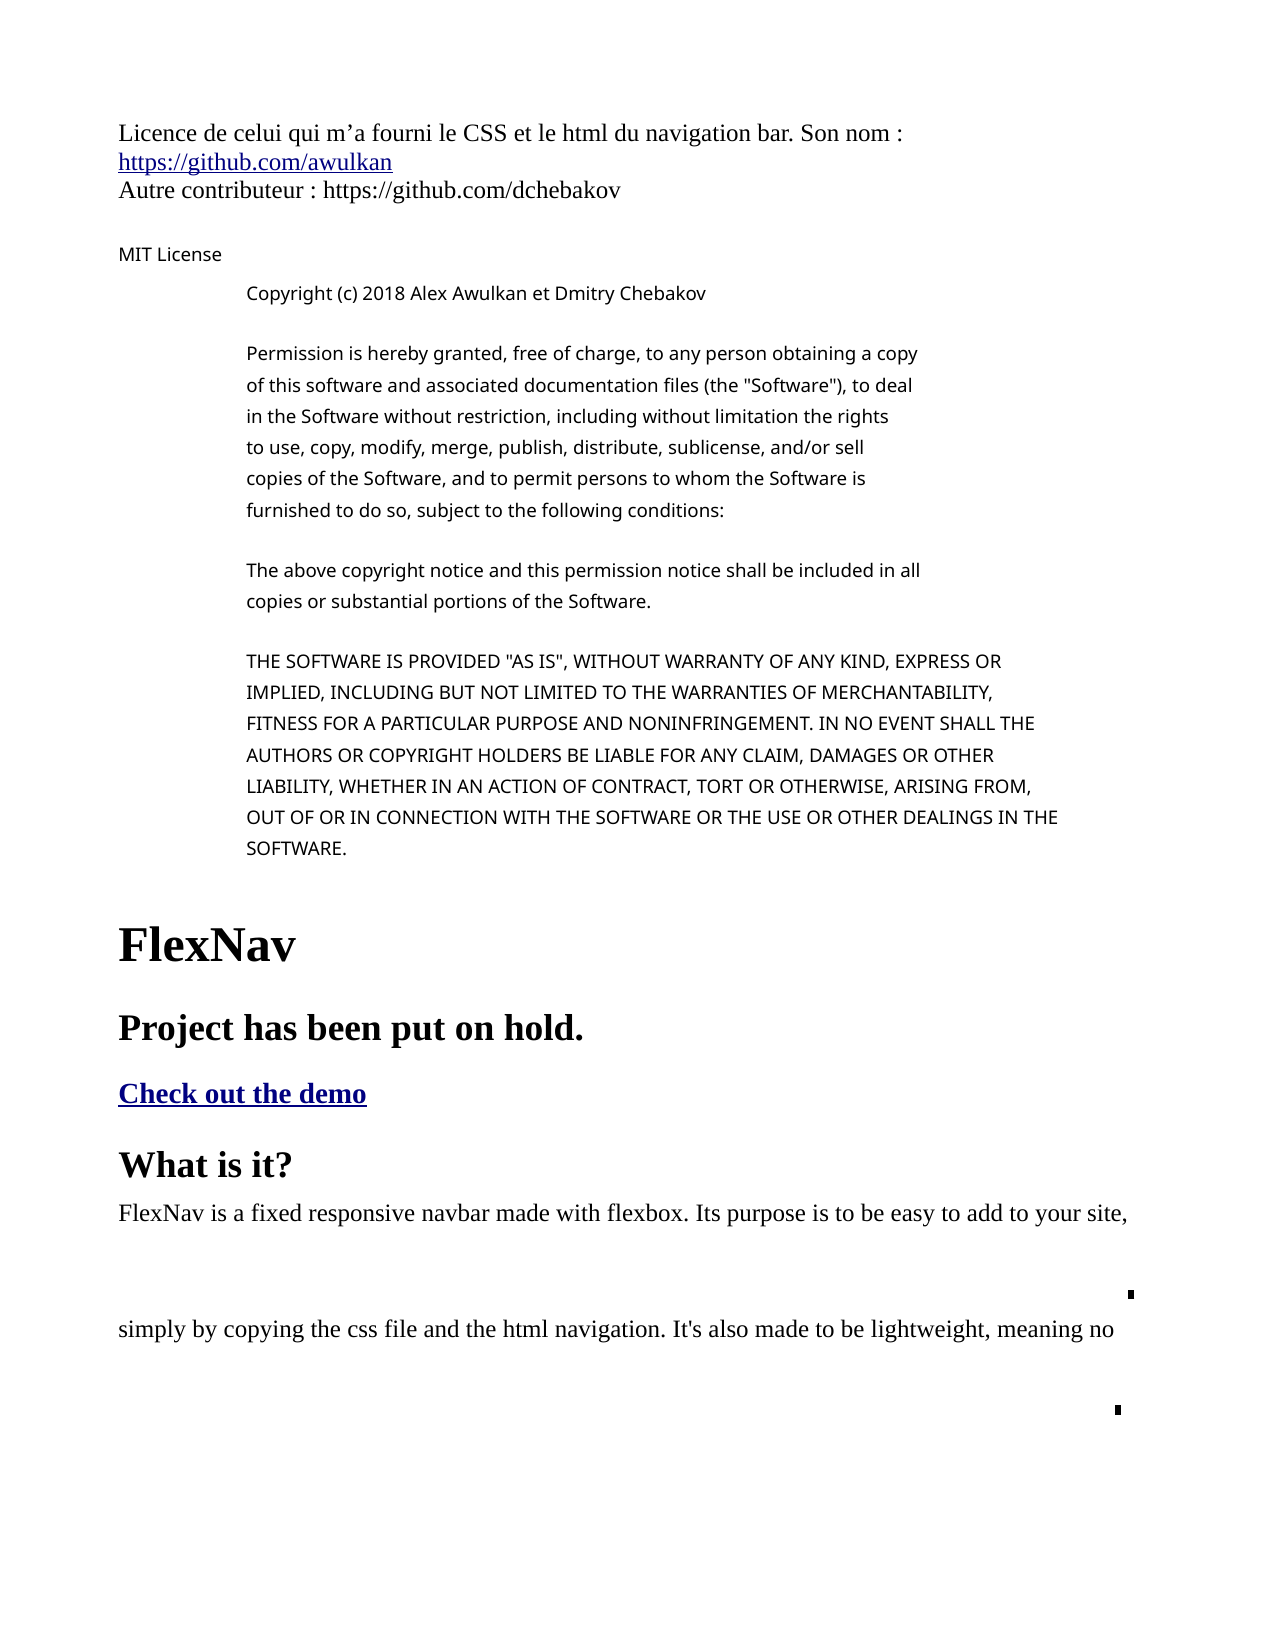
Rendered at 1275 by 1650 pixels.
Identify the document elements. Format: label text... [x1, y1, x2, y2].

table_cell [118, 643, 246, 674]
table_cell The above copyright notice and this permission notice shall be included in all [246, 551, 1082, 582]
text Autre contributeur : https://github.com/dchebakov [118, 176, 1157, 204]
table_cell [246, 306, 1082, 335]
subtitle FlexNav [118, 915, 1157, 972]
table_cell OUT OF OR IN CONNECTION WITH THE SOFTWARE OR THE USE OR OTHER DEALINGS IN THE [246, 799, 1082, 830]
table_cell [118, 736, 246, 767]
table_header MIT License [118, 233, 246, 270]
table_cell [246, 523, 1082, 551]
table_cell [118, 398, 246, 429]
text https://github.com/awulkan [118, 147, 1157, 176]
table_cell [118, 705, 246, 736]
table_cell [118, 614, 246, 642]
table_cell [118, 270, 246, 275]
table_cell [118, 335, 246, 366]
table_cell [246, 614, 1082, 642]
table_cell [118, 583, 246, 614]
table_cell [118, 799, 246, 830]
table_cell [118, 366, 246, 397]
table_cell FITNESS FOR A PARTICULAR PURPOSE AND NONINFRINGEMENT. IN NO EVENT SHALL THE [246, 705, 1082, 736]
table_cell IMPLIED, INCLUDING BUT NOT LIMITED TO THE WARRANTIES OF MERCHANTABILITY, [246, 674, 1082, 705]
table_cell Copyright (c) 2018 Alex Awulkan et Dmitry Chebakov [246, 275, 1082, 306]
table_cell [118, 460, 246, 491]
text Licence de celui qui m’a fourni le CSS et le html du navigation bar. Son nom : [118, 118, 1157, 147]
table_cell [118, 306, 246, 335]
table_cell [118, 768, 246, 799]
table_cell [118, 491, 246, 522]
subtitle Check out the demo [118, 1076, 1157, 1109]
table_cell AUTHORS OR COPYRIGHT HOLDERS BE LIABLE FOR ANY CLAIM, DAMAGES OR OTHER [246, 736, 1082, 767]
table_cell furnished to do so, subject to the following conditions: [246, 491, 1082, 522]
table_cell [118, 551, 246, 582]
table_cell to use, copy, modify, merge, publish, distribute, sublicense, and/or sell [246, 429, 1082, 460]
subtitle Project has been put on hold. [118, 1006, 1157, 1049]
table_cell [118, 523, 246, 551]
table_cell [118, 275, 246, 306]
table_cell THE SOFTWARE IS PROVIDED "AS IS", WITHOUT WARRANTY OF ANY KIND, EXPRESS OR [246, 643, 1082, 674]
table_cell SOFTWARE. [246, 830, 1082, 861]
table_cell copies of the Software, and to permit persons to whom the Software is [246, 460, 1082, 491]
table_cell Permission is hereby granted, free of charge, to any person obtaining a copy [246, 335, 1082, 366]
table_cell [118, 830, 246, 861]
table_header [246, 233, 1082, 270]
text FlexNav is a fixed responsive navbar made with flexbox. Its purpose is to be easy to add to your site, simply by copying the css file and the html navigation. It's also made to be lightweight, meaning no [118, 1198, 1157, 1415]
table_cell [118, 429, 246, 460]
table_cell of this software and associated documentation files (the "Software"), to deal [246, 366, 1082, 397]
table_cell in the Software without restriction, including without limitation the rights [246, 398, 1082, 429]
subtitle What is it? [118, 1143, 1157, 1186]
table_cell copies or substantial portions of the Software. [246, 583, 1082, 614]
table_cell [246, 270, 1082, 275]
table_cell LIABILITY, WHETHER IN AN ACTION OF CONTRACT, TORT OR OTHERWISE, ARISING FROM, [246, 768, 1082, 799]
table_cell [118, 674, 246, 705]
